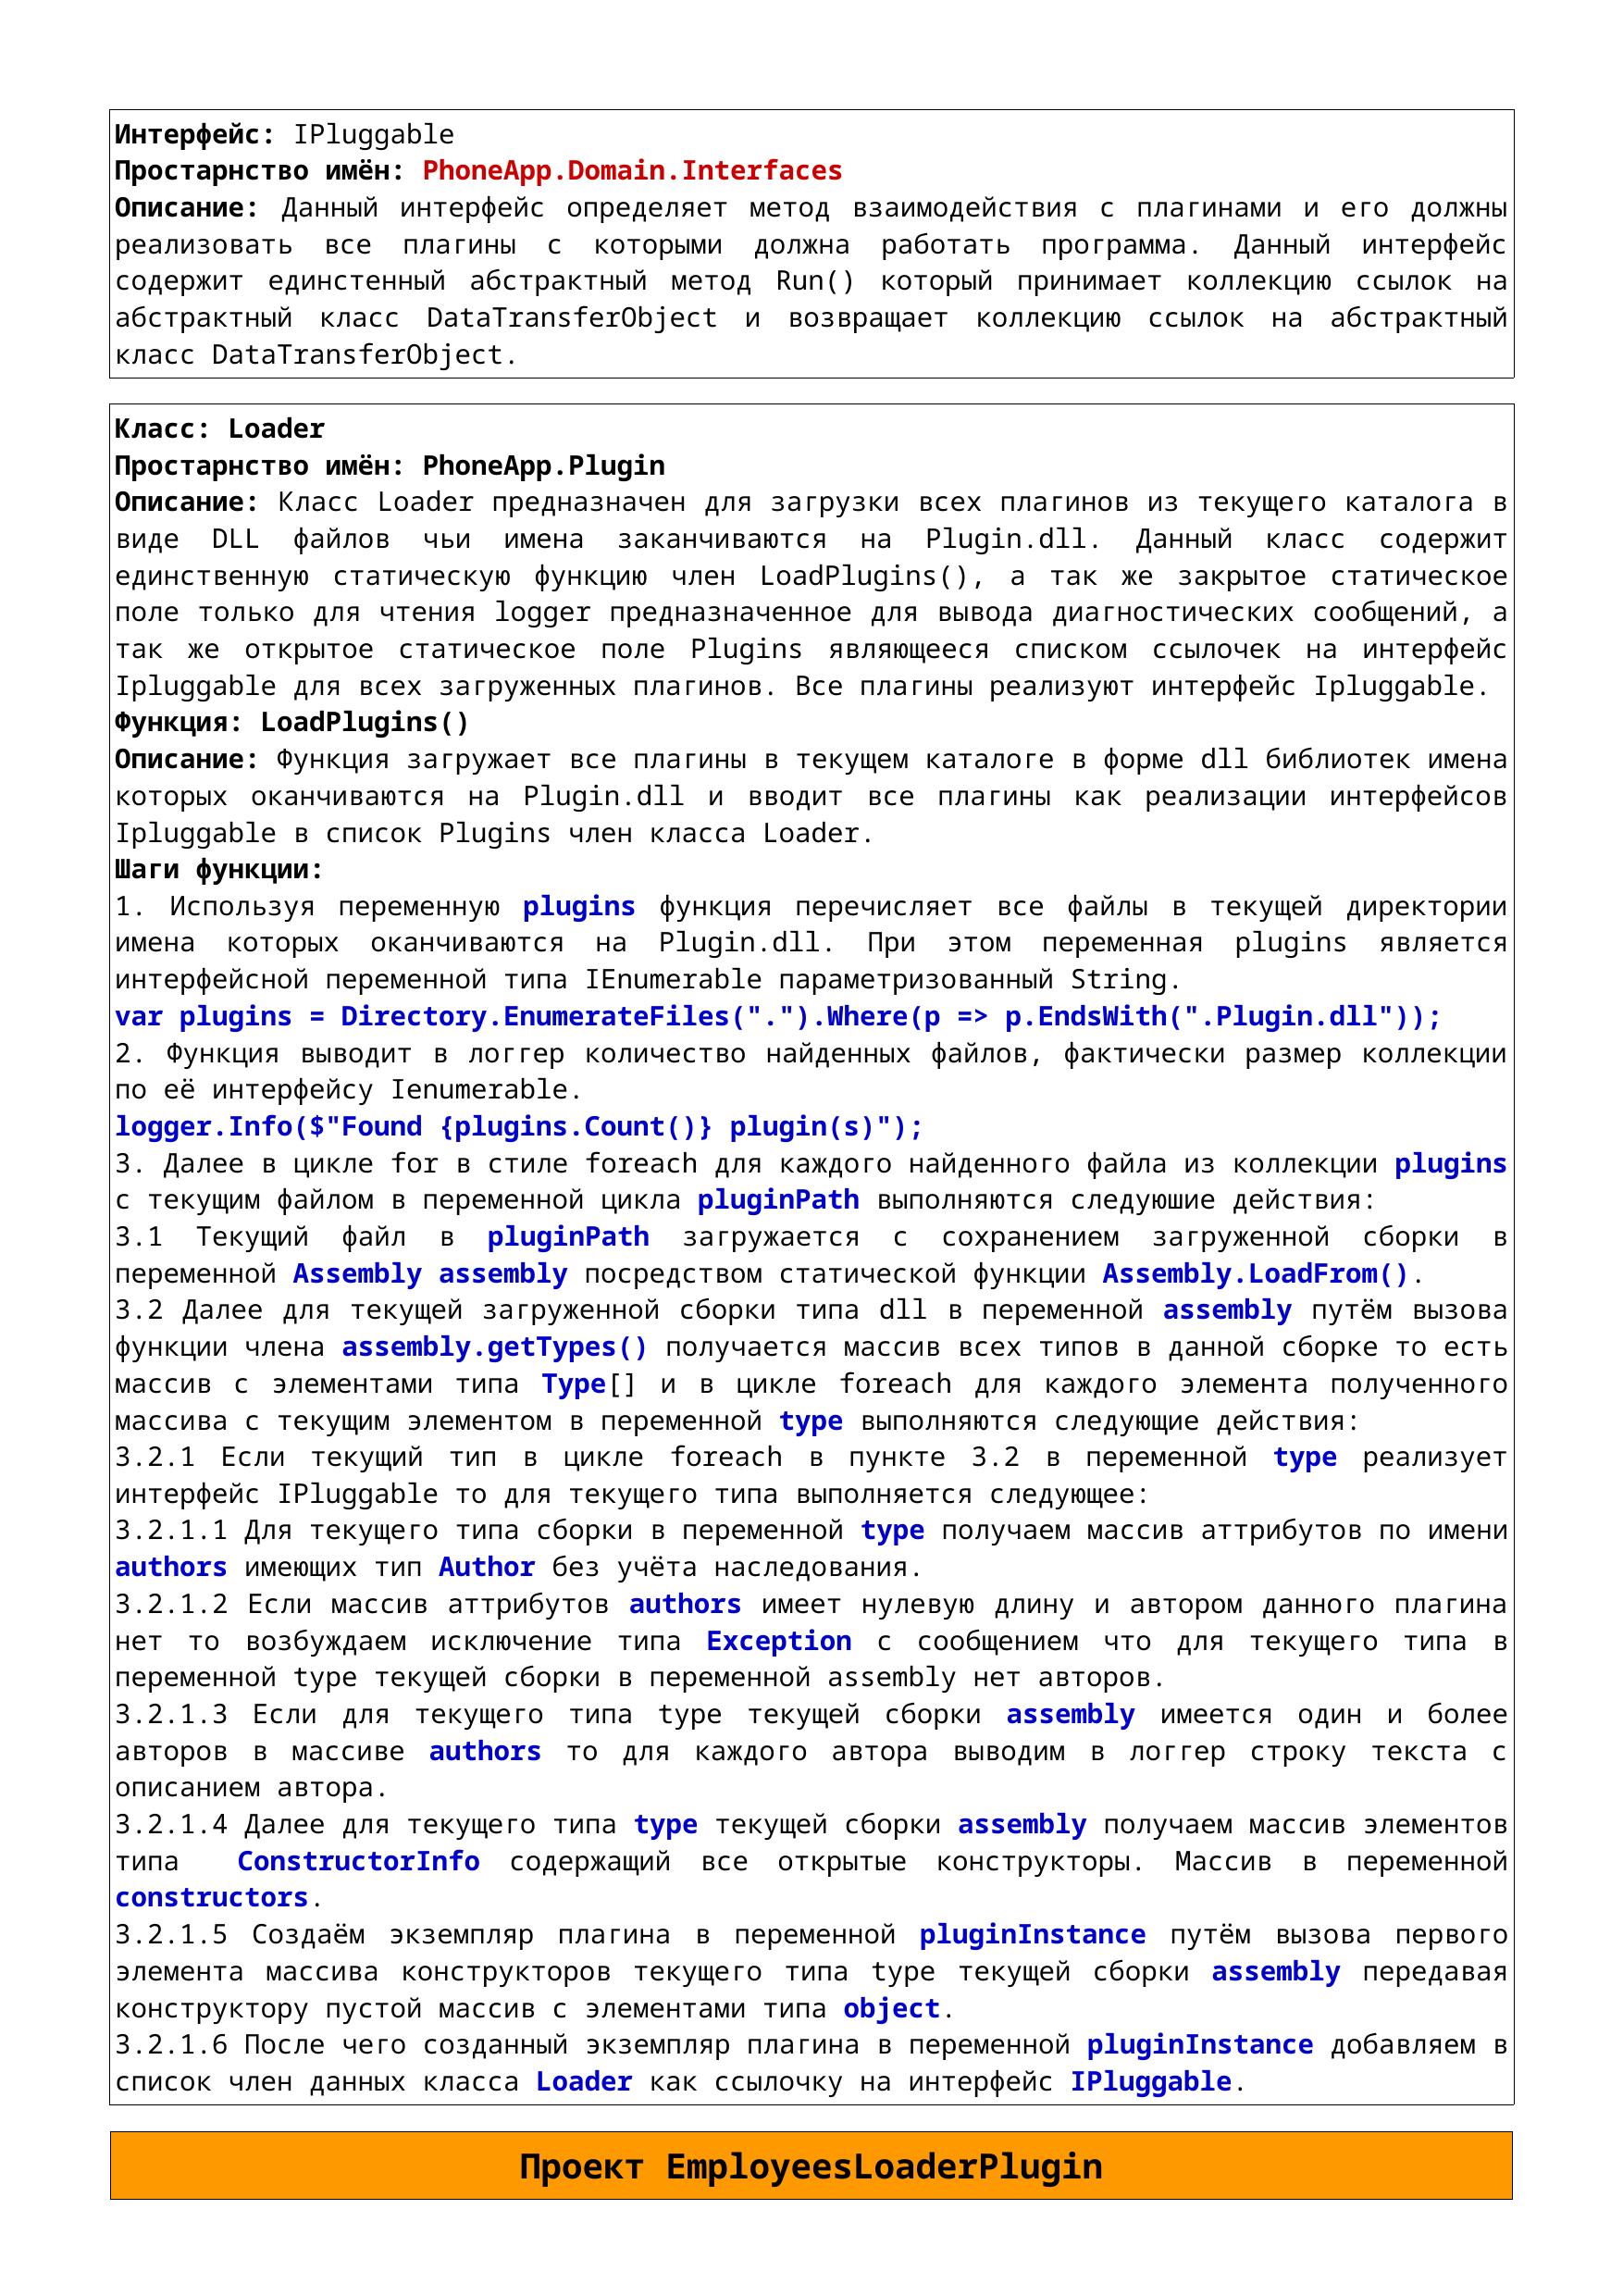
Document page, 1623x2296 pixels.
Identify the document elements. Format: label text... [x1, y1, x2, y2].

table_header Класс: Loader Простарнство имён: PhoneApp.Plugin Описание: Класс Loader предназначен для загрузки всех плагинов из текущего каталога в виде DLL файлов чьи имена заканчиваются на Plugin.dll. Данный класс содержит единственную статическую функцию член LoadPlugins(), а так же закрытое статическое поле только для чтения logger предназначенное для вывода диагностических сообщений, а так же открытое статическое поле Plugins являющееся списком ссылочек на интерфейс Ipluggable для всех загруженных плагинов. Все плагины реализуют интерфейс Ipluggable. Функция: LoadPlugins() Описание: Функция загружает все плагины в текущем каталоге в форме dll библиотек имена которых оканчиваются на Plugin.dll и вводит все плагины как реализации интерфейсов Ipluggable в список Plugins член класса Loader. Шаги функции: 1. Используя переменную plugins функция перечисляет все файлы в текущей директории имена которых оканчиваются на Plugin.dll. При этом переменная plugins является интерфейсной переменной типа IEnumerable параметризованный String. var plugins = Directory.EnumerateFiles(".").Where(p => p.EndsWith(".Plugin.dll")); 2. Функция выводит в логгер количество найденных файлов, фактически размер коллекции по её интерфейсу Ienumerable. logger.Info($"Found {plugins.Count()} plugin(s)"); 3. Далее в цикле for в стиле foreach для каждого найденного файла из коллекции plugins с текущим файлом в переменной цикла pluginPath выполняются следуюшие действия: 3.1 Текущий файл в pluginPath загружается с сохранением загруженной сборки в переменной Assembly assembly посредством статической функции Assembly.LoadFrom(). 3.2 Далее для текущей загруженной сборки типа dll в переменной assembly путём вызова функции члена assembly.getTypes() получается массив всех типов в данной сборке то есть массив с элементами типа Type[] и в цикле foreach для каждого элемента полученного массива с текущим элементом в переменной type выполняются следующие действия: 3.2.1 Если текущий тип в цикле foreach в пункте 3.2 в переменной type реализует интерфейс IPluggable то для текущего типа выполняется следующее: 3.2.1.1 Для текущего типа сборки в переменной type получаем массив аттрибутов по имени authors имеющих тип Author без учёта наследования. 3.2.1.2 Если массив аттрибутов authors имеет нулевую длину и автором данного плагина нет то возбуждаем исключение типа Exception с сообщением что для текущего типа в переменной type текущей сборки в переменной assembly нет авторов. 3.2.1.3 Если для текущего типа type текущей сборки assembly имеется один и более авторов в массиве authors то для каждого автора выводим в логгер строку текста с описанием автора. 3.2.1.4 Далее для текущего типа type текущей сборки assembly получаем массив элементов типа ConstructorInfo содержащий все открытые конструкторы. Массив в переменной constructors. 3.2.1.5 Создаём экземпляр плагина в переменной pluginInstance путём вызова первого элемента массива конструкторов текущего типа type текущей сборки assembly передавая конструктору пустой массив с элементами типа object. 3.2.1.6 После чего созданный экземпляр плагина в переменной pluginInstance добавляем в список член данных класса Loader как ссылочку на интерфейс IPluggable. [110, 404, 1514, 2104]
table_header Интерфейс: IPluggable Простарнство имён: PhoneApp.Domain.Interfaces Описание: Данный интерфейс определяет метод взаимодействия с плагинами и его должны реализовать все плагины с которыми должна работать программа. Данный интерфейс содержит единстенный абстрактный метод Run() который принимает коллекцию ссылок на абстрактный класс DataTransferObject и возвращает коллекцию ссылок на абстрактный класс DataTransferObject. [110, 110, 1514, 377]
